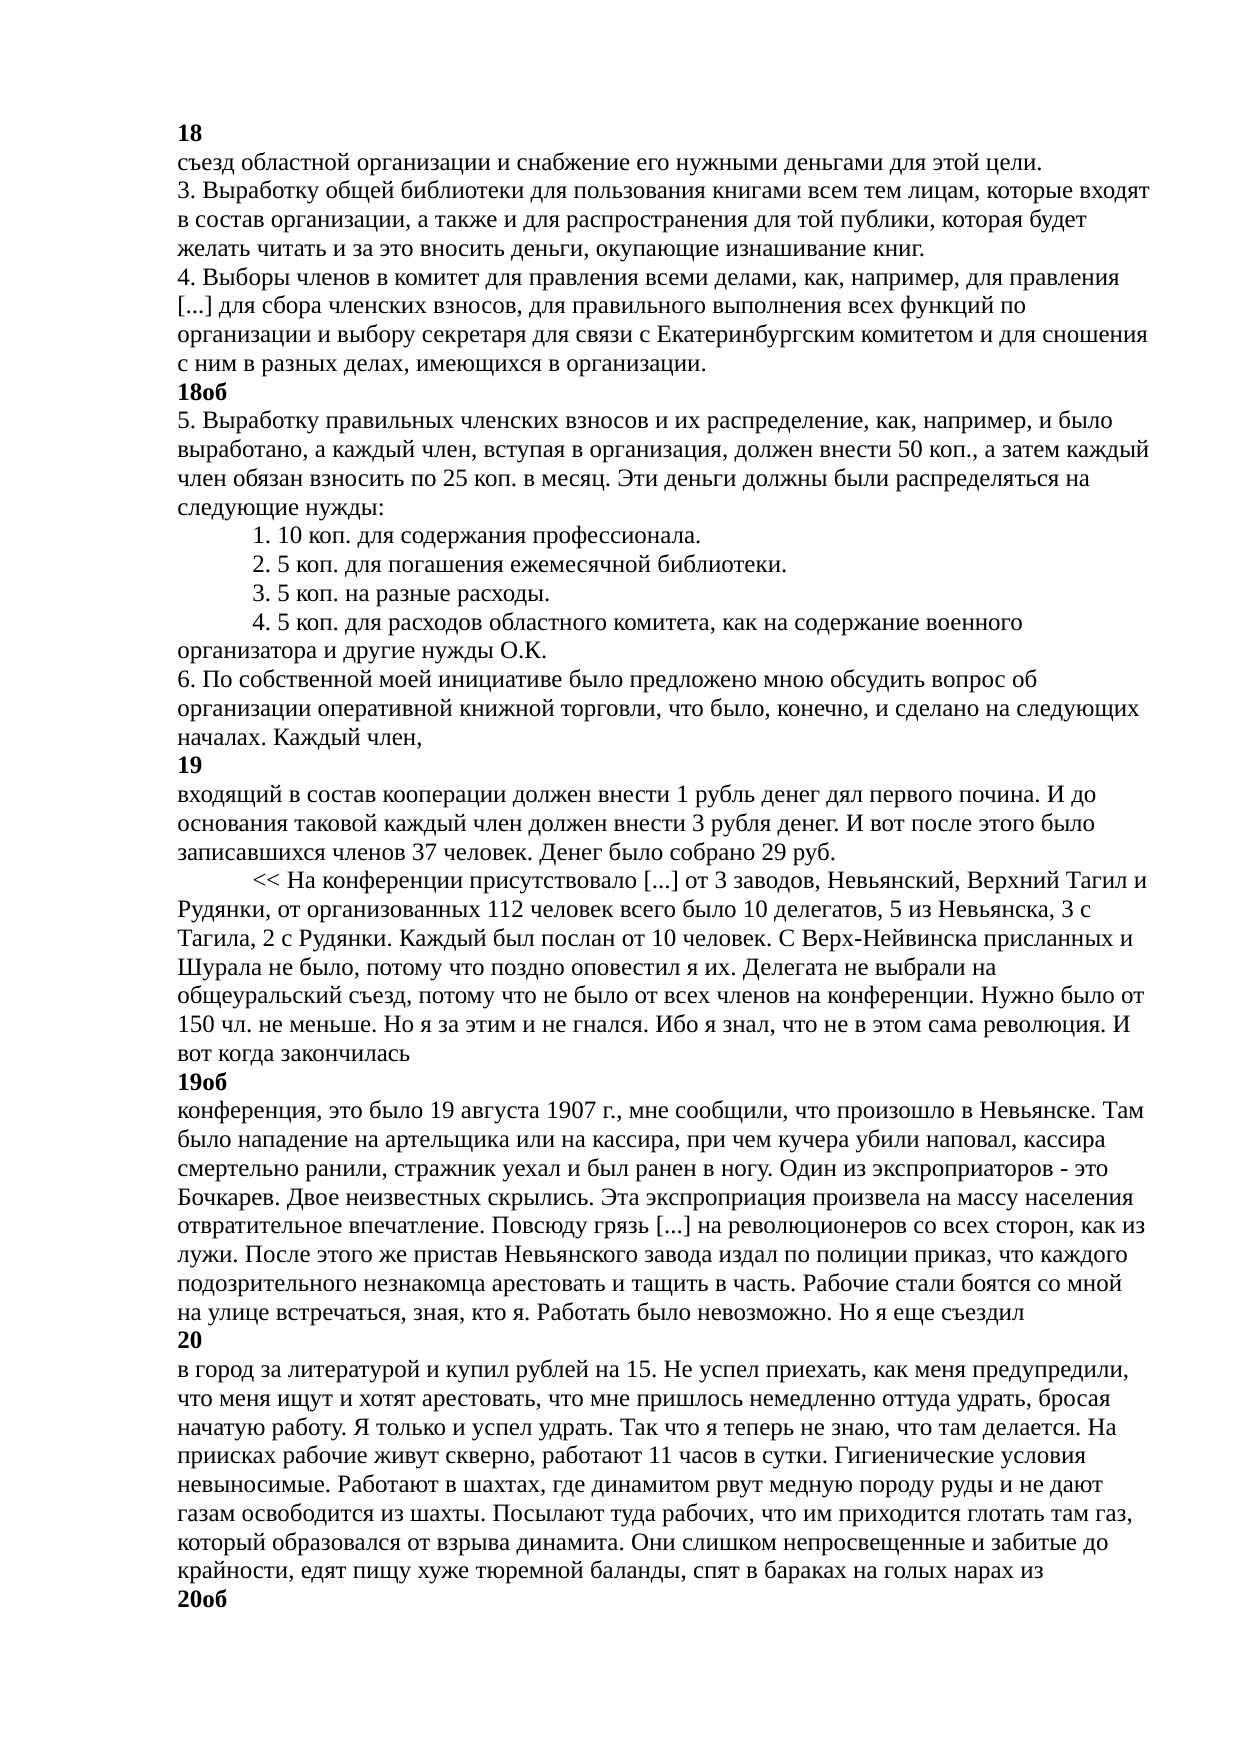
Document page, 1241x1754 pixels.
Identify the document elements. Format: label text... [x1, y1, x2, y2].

text 18об [177, 377, 1152, 406]
text 19об [177, 1067, 1152, 1096]
text съезд областной организации и снабжение его нужными деньгами для этой цели. [177, 147, 1152, 176]
text 2. 5 коп. для погашения ежемесячной библиотеки. [177, 549, 1152, 578]
text конференция, это было 19 августа 1907 г., мне сообщили, что произошло в Невьянске. Там было нападение на артельщика или на кассира, при чем кучера убили наповал, кассира смертельно ранили, стражник уехал и был ранен в ногу. Один из экспроприаторов - это Бочкарев. Двое неизвестных скрылись. Эта экспроприация произвела на массу населения отвратительное впечатление. Повсюду грязь [...] на революционеров со всех сторон, как из лужи. После этого же пристав Невьянского завода издал по полиции приказ, что каждого подозрительного незнакомца арестовать и тащить в часть. Рабочие стали боятся со мной на улице встречаться, зная, кто я. Работать было невозможно. Но я еще съездил [177, 1096, 1152, 1326]
text 6. По собственной моей инициативе было предложено мною обсудить вопрос об организации оперативной книжной торговли, что было, конечно, и сделано на следующих началах. Каждый член, [177, 664, 1152, 751]
text 5. Выработку правильных членских взносов и их распределение, как, например, и было выработано, а каждый член, вступая в организация, должен внести 50 коп., а затем каждый член обязан взносить по 25 коп. в месяц. Эти деньги должны были распределяться на следующие нужды: [177, 406, 1152, 521]
text 19 [177, 751, 1152, 779]
text 3. Выработку общей библиотеки для пользования книгами всем тем лицам, которые входят в состав организации, а также и для распространения для той публики, которая будет желать читать и за это вносить деньги, окупающие изнашивание книг. [177, 176, 1152, 262]
text 4. Выборы членов в комитет для правления всеми делами, как, например, для правления [...] для сбора членских взносов, для правильного выполнения всех функций по организации и выбору секретаря для связи с Екатеринбургским комитетом и для сношения с ним в разных делах, имеющихся в организации. [177, 262, 1152, 377]
text входящий в состав кооперации должен внести 1 рубль денег дял первого почина. И до основания таковой каждый член должен внести 3 рубля денег. И вот после этого было записавшихся членов 37 человек. Денег было собрано 29 руб. [177, 779, 1152, 866]
text 4. 5 коп. для расходов областного комитета, как на содержание военного организатора и другие нужды О.К. [177, 607, 1152, 664]
text 3. 5 коп. на разные расходы. [177, 578, 1152, 607]
text 1. 10 коп. для содержания профессионала. [177, 521, 1152, 549]
text << На конференции присутствовало [...] от 3 заводов, Невьянский, Верхний Тагил и Рудянки, от организованных 112 человек всего было 10 делегатов, 5 из Невьянска, 3 с Тагила, 2 с Рудянки. Каждый был послан от 10 человек. С Верх-Нейвинска присланных и Шурала не было, потому что поздно оповестил я их. Делегата не выбрали на общеуральский съезд, потому что не было от всех членов на конференции. Нужно было от 150 чл. не меньше. Но я за этим и не гнался. Ибо я знал, что не в этом сама революция. И вот когда закончилась [177, 866, 1152, 1067]
text 20 [177, 1326, 1152, 1354]
text 18 [177, 118, 1152, 147]
text в город за литературой и купил рублей на 15. Не успел приехать, как меня предупредили, что меня ищут и хотят арестовать, что мне пришлось немедленно оттуда удрать, бросая начатую работу. Я только и успел удрать. Так что я теперь не знаю, что там делается. На приисках рабочие живут скверно, работают 11 часов в сутки. Гигиенические условия невыносимые. Работают в шахтах, где динамитом рвут медную породу руды и не дают газам освободится из шахты. Посылают туда рабочих, что им приходится глотать там газ, который образовался от взрыва динамита. Они слишком непросвещенные и забитые до крайности, едят пищу хуже тюремной баланды, спят в бараках на голых нарах из [177, 1354, 1152, 1584]
text 20об [177, 1584, 1152, 1613]
